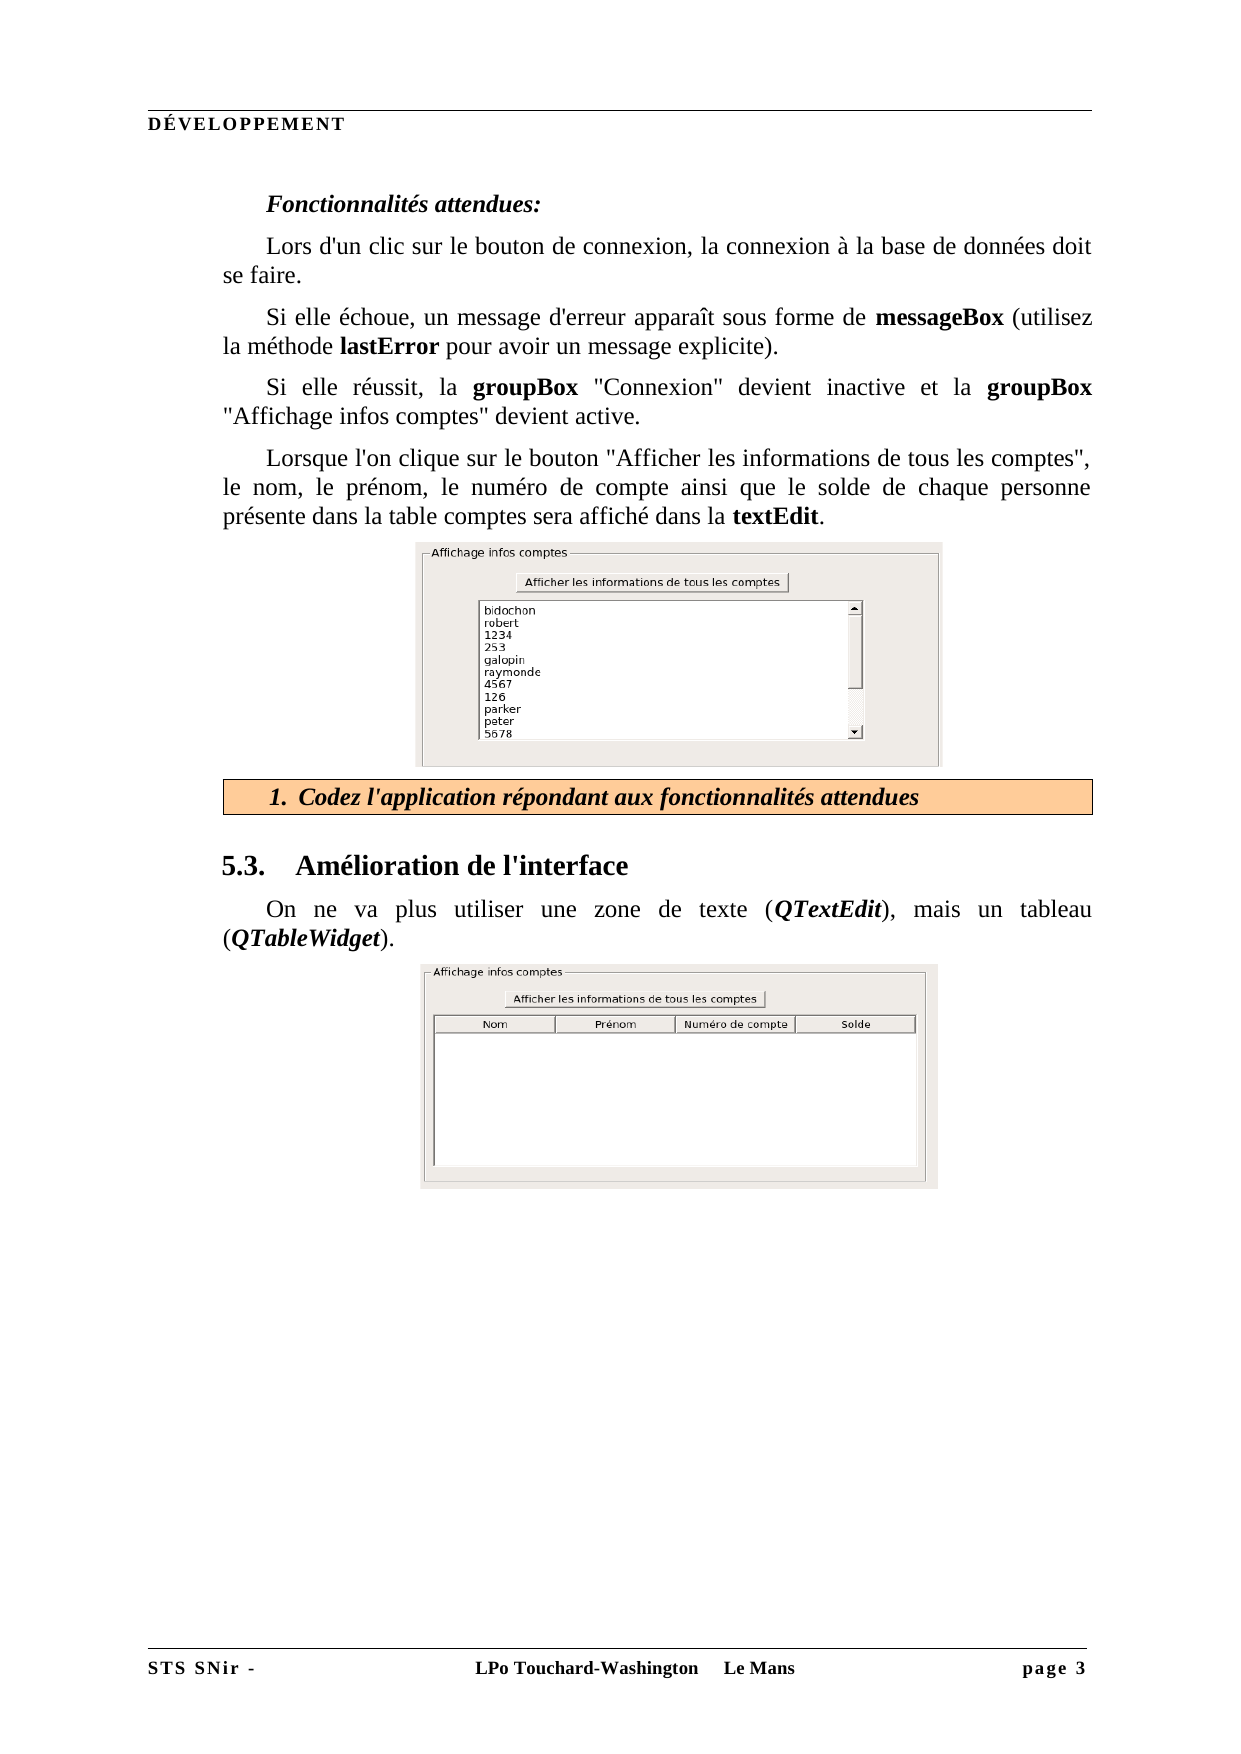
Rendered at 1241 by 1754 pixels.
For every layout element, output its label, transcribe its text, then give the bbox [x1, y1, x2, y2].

text Fonctionnalités attendues: [223, 189, 1092, 218]
text On ne va plus utiliser une zone de texte (QTextEdit), mais un tableau (QTableWidget). [223, 893, 1092, 952]
list Codez l'application répondant aux fonctionnalités attendues [224, 780, 1092, 814]
text Si elle échoue, un message d'erreur apparaît sous forme de messageBox (utilisez la méthode lastError pour avoir un message explicite). [223, 301, 1092, 359]
picture [415, 542, 943, 767]
text Lors d'un clic sur le bouton de connexion, la connexion à la base de données doit se faire. [223, 231, 1092, 289]
subtitle Amélioration de l'interface [221, 852, 1092, 881]
text Lorsque l'on clique sur le bouton "Afficher les informations de tous les comptes", le nom, le prénom, le numéro de compte ainsi que le solde de chaque personne présente dans la table comptes sera affiché dans la textEdit. [223, 443, 1092, 530]
picture [420, 964, 938, 1189]
text Si elle réussit, la groupBox "Connexion" devient inactive et la groupBox "Affichage infos comptes" devient active. [223, 372, 1092, 430]
